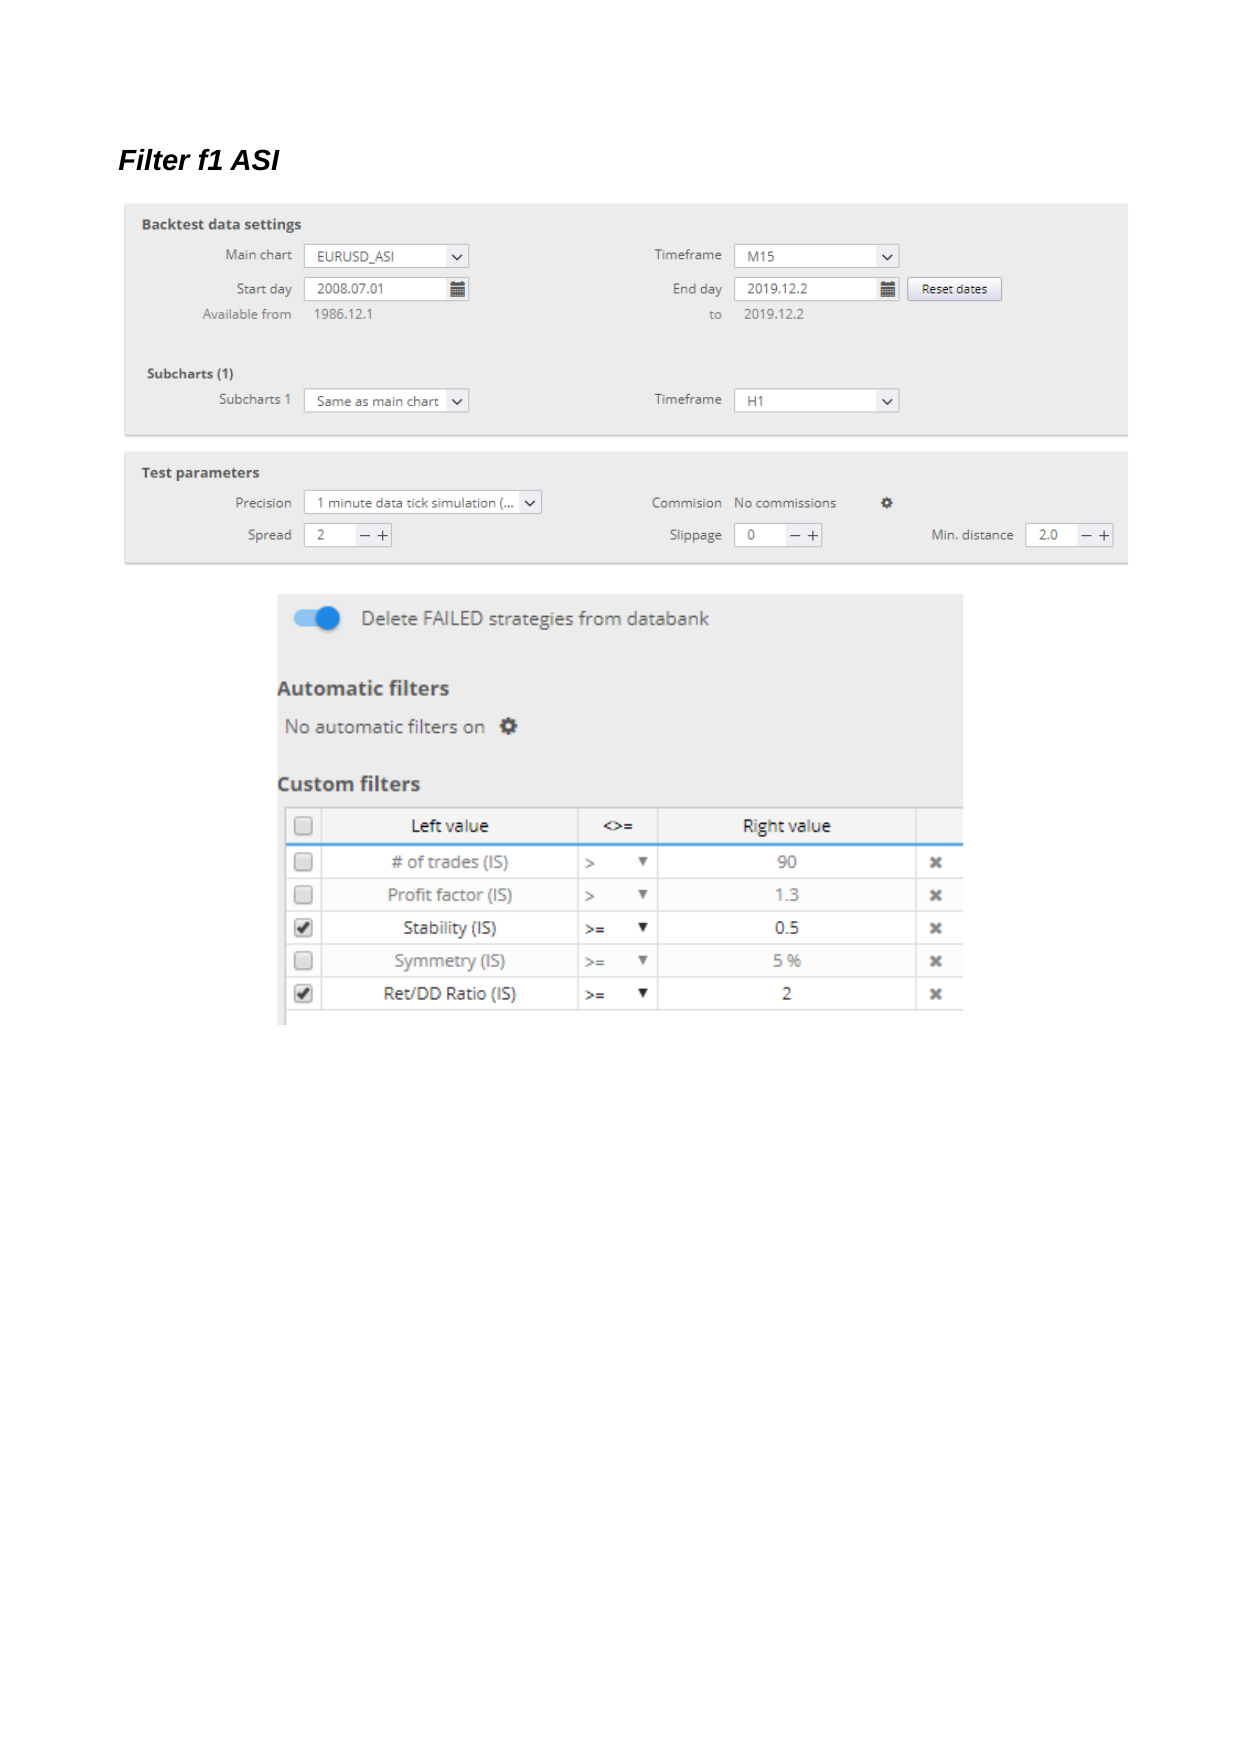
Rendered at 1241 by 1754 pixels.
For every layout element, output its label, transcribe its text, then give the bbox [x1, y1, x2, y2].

picture [277, 594, 964, 1025]
subtitle Filter f1 ASI [118, 143, 1122, 177]
picture [124, 192, 1129, 566]
